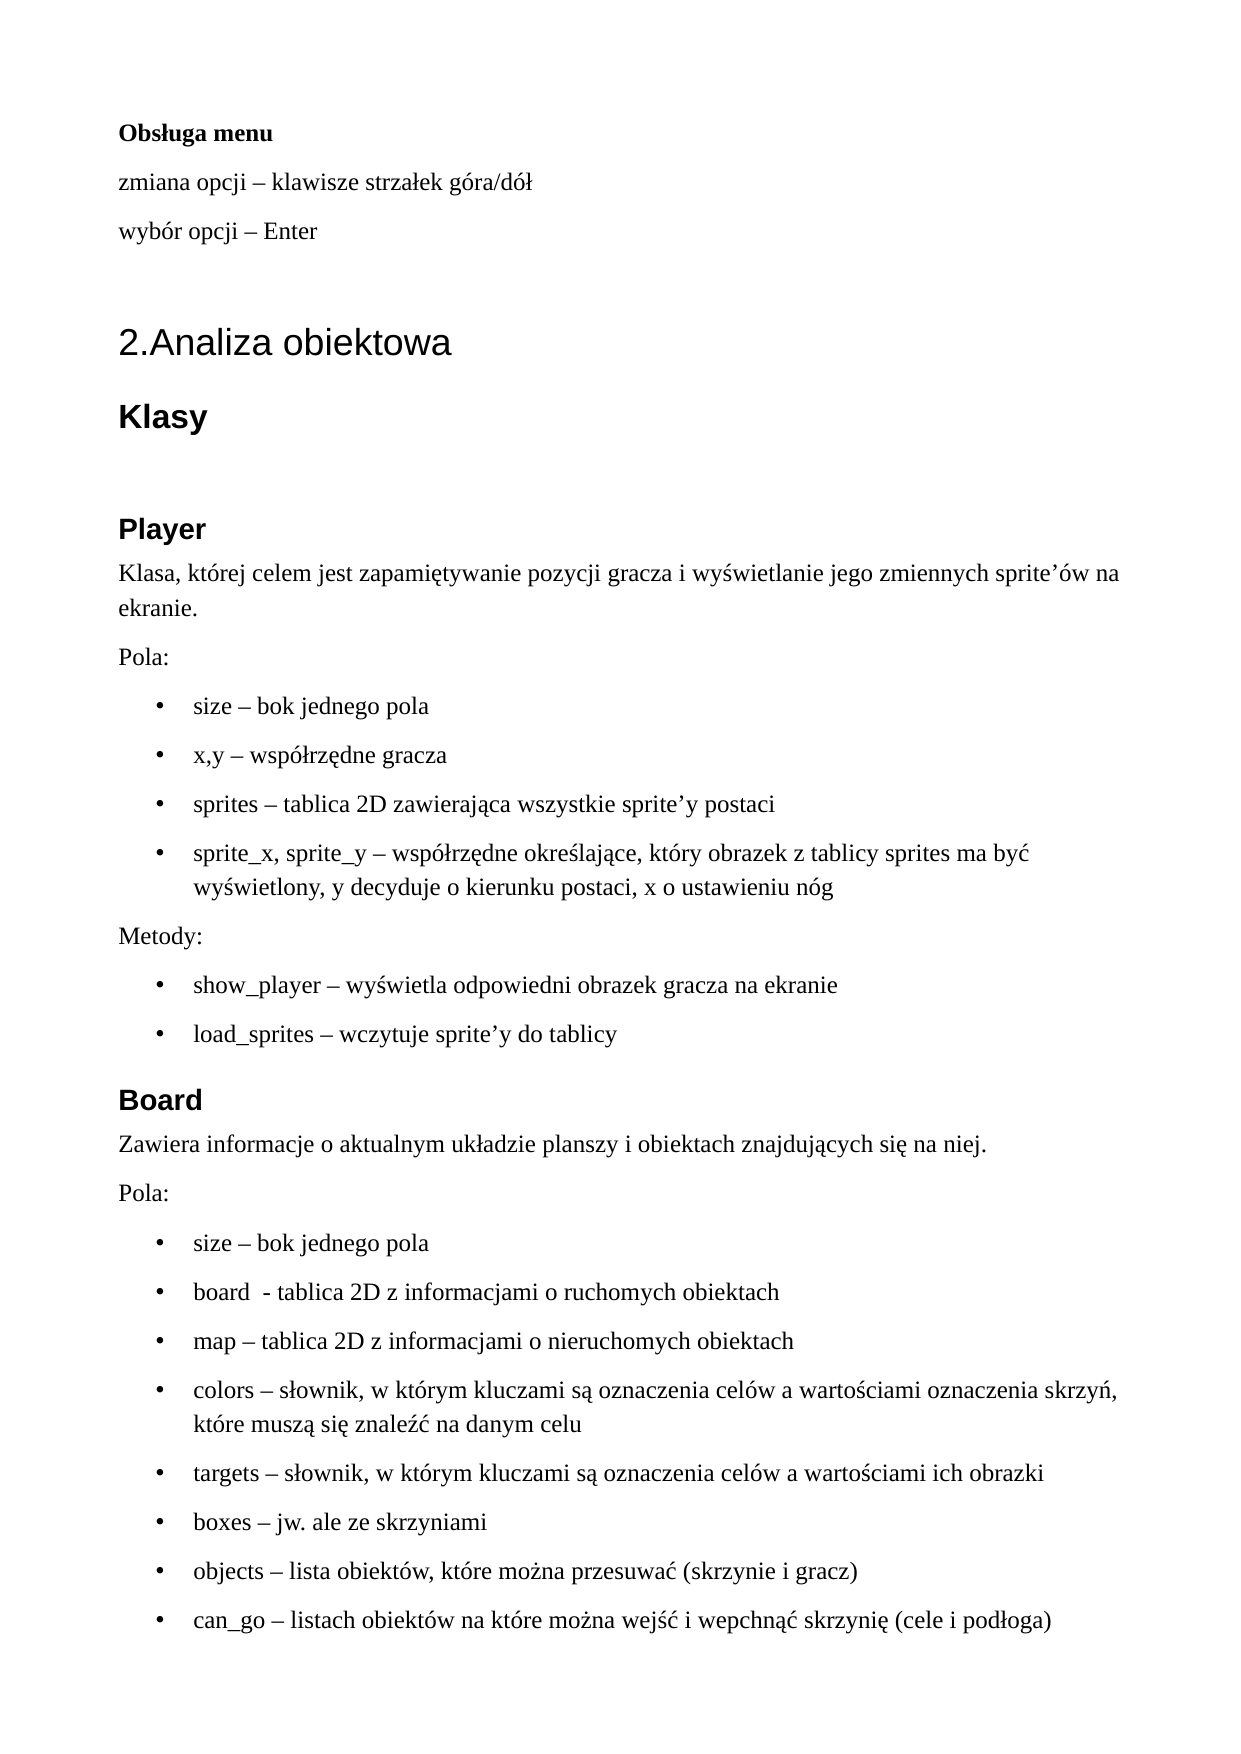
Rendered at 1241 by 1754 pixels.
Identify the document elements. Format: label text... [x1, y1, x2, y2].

list x,y – współrzędne gracza [156, 740, 1122, 768]
subtitle Klasy [118, 397, 1122, 436]
list colors – słownik, w którym kluczami są oznaczenia celów a wartościami oznaczenia skrzyń, które muszą się znaleźć na danym celu [156, 1375, 1122, 1438]
list load_sprites – wczytuje sprite’y do tablicy [156, 1019, 1122, 1048]
text wybór opcji – Enter [118, 216, 1122, 245]
subtitle 2.Analiza obiektowa [118, 321, 1122, 364]
text Metody: [118, 921, 1122, 950]
text Pola: [118, 642, 1122, 670]
list objects – lista obiektów, które można przesuwać (skrzynie i gracz) [156, 1556, 1122, 1585]
list can_go – listach obiektów na które można wejść i wepchnąć skrzynię (cele i podłoga) [156, 1606, 1122, 1634]
subtitle Player [118, 512, 1122, 546]
text Zawiera informacje o aktualnym układzie planszy i obiektach znajdujących się na niej. [118, 1129, 1122, 1158]
list size – bok jednego pola [156, 691, 1122, 719]
list sprite_x, sprite_y – współrzędne określające, który obrazek z tablicy sprites ma być wyświetlony, y decyduje o kierunku postaci, x o ustawieniu nóg [156, 838, 1122, 901]
list size – bok jednego pola [156, 1228, 1122, 1256]
text Klasa, której celem jest zapamiętywanie pozycji gracza i wyświetlanie jego zmiennych sprite’ów na ekranie. [118, 558, 1122, 621]
text zmiana opcji – klawisze strzałek góra/dół [118, 167, 1122, 196]
text Pola: [118, 1178, 1122, 1207]
text Obsługa menu [118, 118, 1122, 147]
list boxes – jw. ale ze skrzyniami [156, 1507, 1122, 1536]
list board - tablica 2D z informacjami o ruchomych obiektach [156, 1277, 1122, 1305]
list map – tablica 2D z informacjami o nieruchomych obiektach [156, 1326, 1122, 1354]
subtitle Board [118, 1083, 1122, 1117]
list targets – słownik, w którym kluczami są oznaczenia celów a wartościami ich obrazki [156, 1458, 1122, 1487]
list sprites – tablica 2D zawierająca wszystkie sprite’y postaci [156, 789, 1122, 818]
list show_player – wyświetla odpowiedni obrazek gracza na ekranie [156, 971, 1122, 999]
